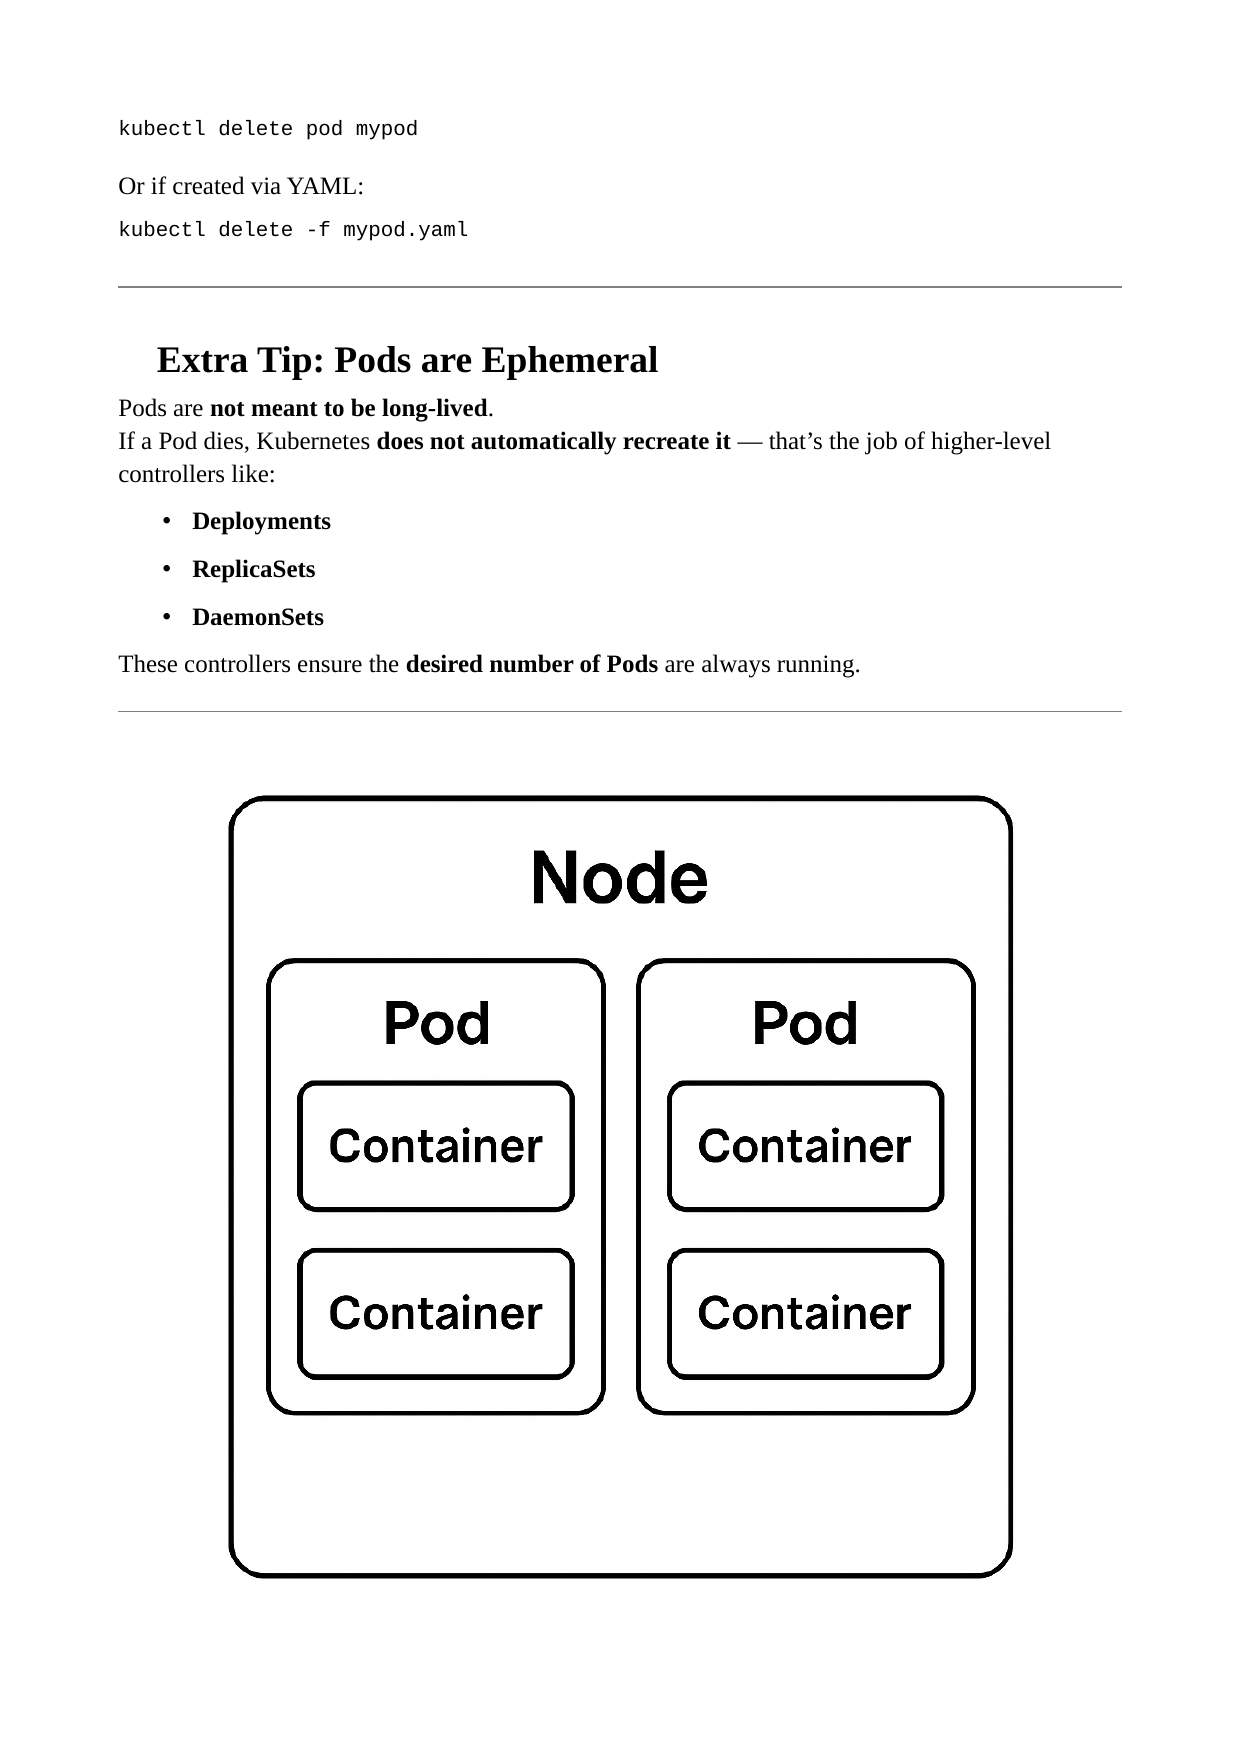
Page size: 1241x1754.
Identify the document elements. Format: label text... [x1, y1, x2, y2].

picture [174, 741, 1067, 1633]
list ReplicaSets [162, 554, 1122, 583]
text These controllers ensure the desired number of Pods are always running. [118, 649, 1122, 678]
text kubectl delete -f mypod.yaml [118, 219, 1122, 242]
subtitle 🧠 Extra Tip: Pods are Ephemeral [118, 337, 1122, 380]
text Or if created via YAML: [118, 171, 1122, 200]
list Deployments [162, 506, 1122, 535]
text kubectl delete pod mypod [118, 118, 1122, 142]
list DaemonSets [162, 602, 1122, 630]
text Pods are not meant to be long-lived. If a Pod dies, Kubernetes does not automatically recreate it — that’s the job of higher-level controllers like: [118, 393, 1122, 487]
